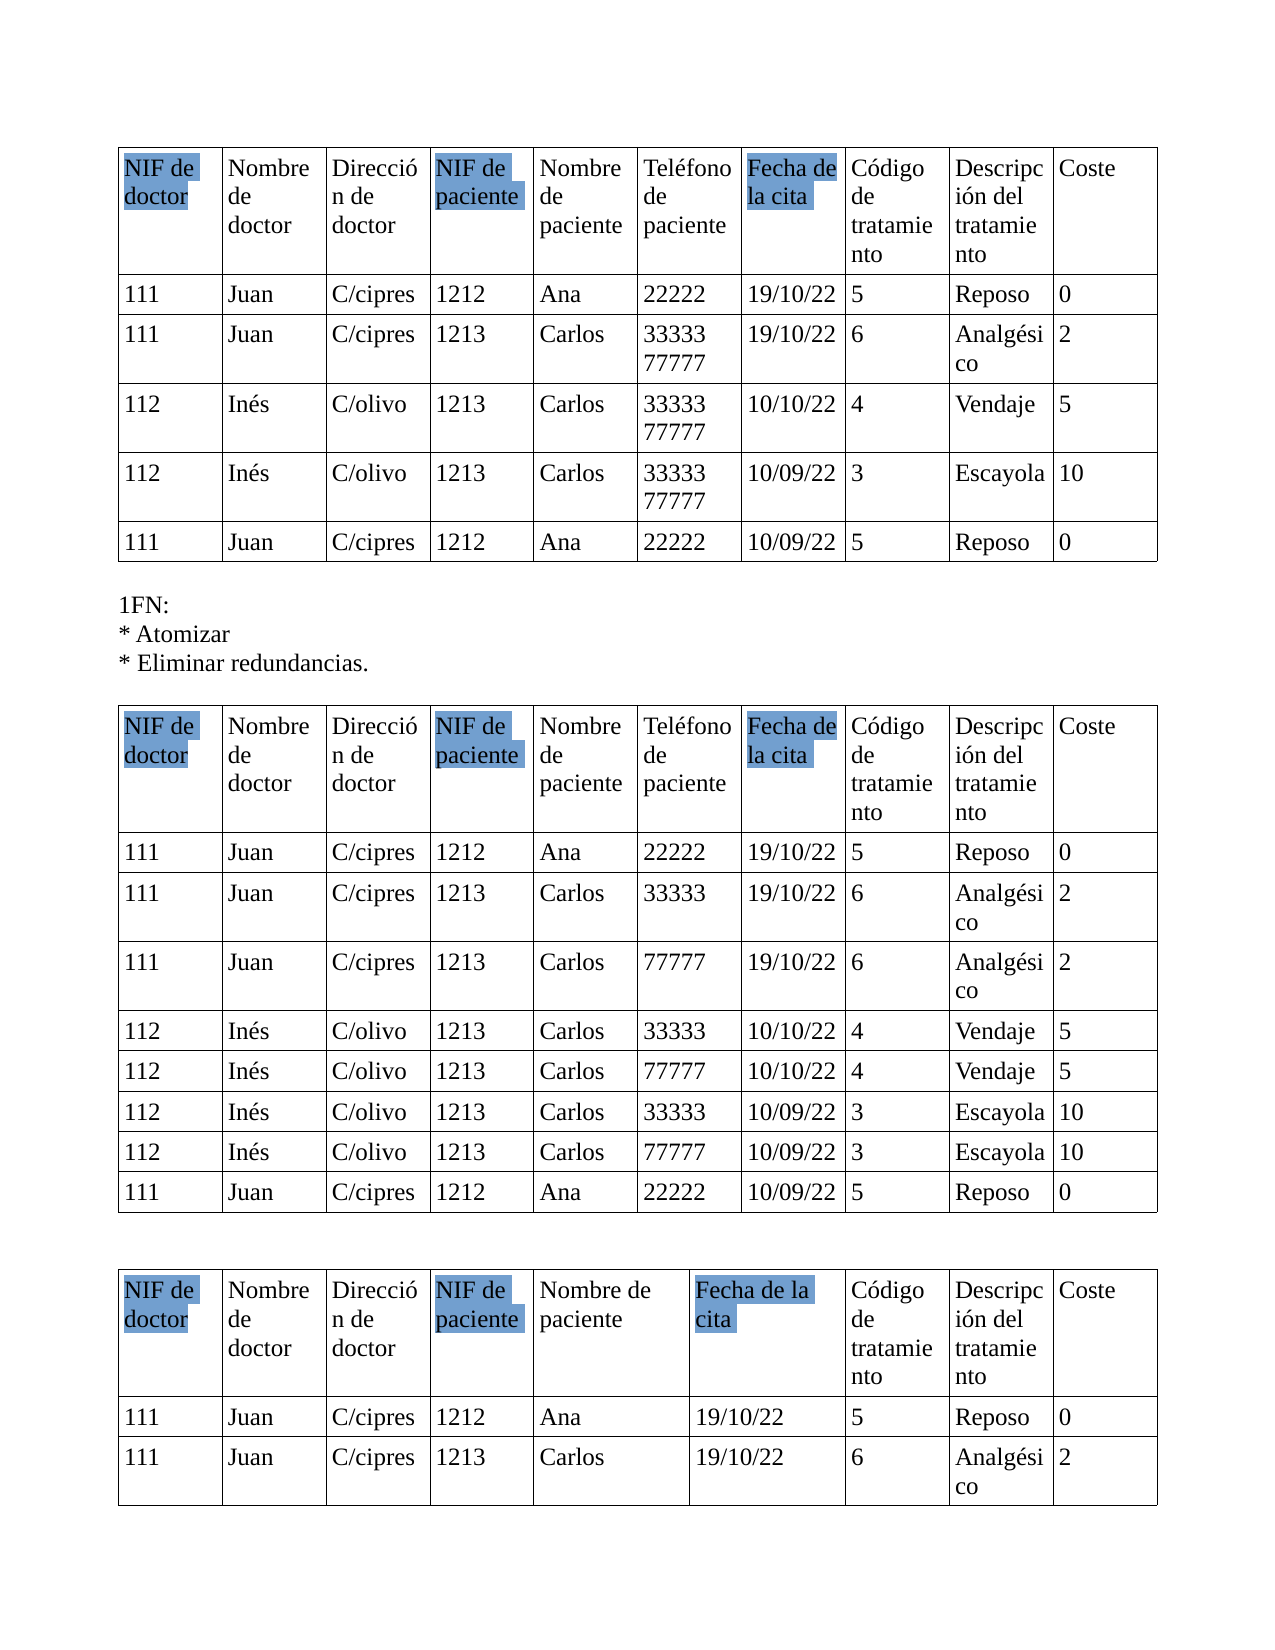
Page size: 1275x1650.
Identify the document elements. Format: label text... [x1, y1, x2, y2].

table_cell 1213 [431, 1437, 533, 1505]
table_cell Juan [223, 275, 326, 314]
table_cell Inés [223, 384, 326, 452]
table_header Nombre de doctor [223, 706, 326, 832]
table_cell 0 [1054, 275, 1157, 314]
table_cell 1213 [431, 873, 533, 941]
table_cell 6 [846, 873, 949, 941]
table_cell 112 [119, 453, 222, 521]
table_cell 2 [1054, 873, 1157, 941]
table_cell C/olivo [327, 453, 430, 521]
table_header Coste [1054, 148, 1157, 273]
table_header NIF de doctor [119, 1270, 222, 1396]
table_cell 111 [119, 1437, 222, 1505]
text 1FN: [118, 590, 1157, 619]
table_header Código de tratamiento [846, 1270, 949, 1396]
table_cell 0 [1054, 1172, 1157, 1212]
table_cell Carlos [534, 873, 637, 941]
table_cell Carlos [534, 453, 637, 521]
table_cell 19/10/22 [690, 1397, 845, 1436]
table_cell 6 [846, 1437, 949, 1505]
table_cell Ana [534, 275, 637, 314]
table_header Teléfono de paciente [638, 148, 741, 273]
table_cell 77777 [638, 942, 741, 1010]
table_cell 0 [1054, 522, 1157, 561]
table_cell 5 [846, 1397, 949, 1436]
table_cell Reposo [950, 522, 1053, 561]
table_cell C/cipres [327, 833, 430, 872]
table_cell 22222 [638, 522, 741, 561]
table_header Nombre de doctor [223, 148, 326, 273]
table_cell C/olivo [327, 1051, 430, 1091]
table_cell 10/10/22 [742, 1011, 845, 1050]
table_cell Juan [223, 833, 326, 872]
table_cell 112 [119, 1051, 222, 1091]
table_cell 10/10/22 [742, 384, 845, 452]
table_cell Escayola [950, 453, 1053, 521]
table_cell 5 [846, 275, 949, 314]
table_cell 2 [1054, 315, 1157, 383]
table_cell Juan [223, 315, 326, 383]
table_cell 1213 [431, 1051, 533, 1091]
table_cell 1212 [431, 522, 533, 561]
table_cell Carlos [534, 1051, 637, 1091]
table_cell Juan [223, 1437, 326, 1505]
table_cell Inés [223, 1011, 326, 1050]
table_cell 3 [846, 1132, 949, 1171]
table_cell 10 [1054, 453, 1157, 521]
table_cell Analgésico [950, 942, 1053, 1010]
table_cell 1213 [431, 1132, 533, 1171]
table_cell 6 [846, 315, 949, 383]
table_cell 111 [119, 275, 222, 314]
table_cell 19/10/22 [690, 1437, 845, 1505]
table_cell 1212 [431, 833, 533, 872]
table_cell 1212 [431, 275, 533, 314]
table_cell Juan [223, 1397, 326, 1436]
table_cell Carlos [534, 1011, 637, 1050]
table_cell Escayola [950, 1092, 1053, 1131]
table_header Coste [1054, 706, 1157, 832]
table_cell 112 [119, 1092, 222, 1131]
table_cell 111 [119, 942, 222, 1010]
table_cell 1212 [431, 1172, 533, 1212]
table_cell Carlos [534, 1092, 637, 1131]
table_header Nombre de paciente [534, 706, 637, 832]
table_cell Vendaje [950, 384, 1053, 452]
table_cell Ana [534, 1172, 637, 1212]
table_cell 22222 [638, 833, 741, 872]
table_cell C/olivo [327, 1092, 430, 1131]
table_cell Carlos [534, 1132, 637, 1171]
table_cell 0 [1054, 1397, 1157, 1436]
table_cell Inés [223, 1132, 326, 1171]
table_cell 19/10/22 [742, 275, 845, 314]
table_cell 111 [119, 1172, 222, 1212]
table_cell 19/10/22 [742, 833, 845, 872]
table_cell Reposo [950, 1172, 1053, 1212]
table_header Fecha de la cita [690, 1270, 845, 1396]
table_cell 10/09/22 [742, 1092, 845, 1131]
table_cell 111 [119, 833, 222, 872]
table_header Descripción del tratamiento [950, 148, 1053, 273]
table_cell Reposo [950, 833, 1053, 872]
table_header Descripción del tratamiento [950, 706, 1053, 832]
table_cell 4 [846, 384, 949, 452]
table_cell C/cipres [327, 1437, 430, 1505]
table_cell Ana [534, 833, 637, 872]
table_header NIF de doctor [119, 148, 222, 273]
table_header Nombre de paciente [534, 1270, 689, 1396]
table_cell Analgésico [950, 1437, 1053, 1505]
table_cell 1213 [431, 1092, 533, 1131]
table_cell 10/10/22 [742, 1051, 845, 1091]
table_cell 22222 [638, 275, 741, 314]
table_cell 6 [846, 942, 949, 1010]
text * Atomizar [118, 619, 1157, 648]
table_cell 10 [1054, 1092, 1157, 1131]
table_cell 10 [1054, 1132, 1157, 1171]
table_cell C/cipres [327, 1172, 430, 1212]
table_header Código de tratamiento [846, 706, 949, 832]
table_cell 1213 [431, 942, 533, 1010]
table_header Descripción del tratamiento [950, 1270, 1053, 1396]
table_cell 5 [846, 1172, 949, 1212]
table_cell C/cipres [327, 315, 430, 383]
table_cell C/cipres [327, 873, 430, 941]
table_cell 5 [1054, 384, 1157, 452]
table_cell 4 [846, 1051, 949, 1091]
table_cell C/olivo [327, 1132, 430, 1171]
table_header Dirección de doctor [327, 706, 430, 832]
table_cell 10/09/22 [742, 1132, 845, 1171]
table_cell Inés [223, 453, 326, 521]
text * Eliminar redundancias. [118, 648, 1157, 676]
table_cell 10/09/22 [742, 522, 845, 561]
table_cell 33333 [638, 1011, 741, 1050]
table_cell 33333 [638, 1092, 741, 1131]
table_cell 33333 77777 [638, 384, 741, 452]
table_cell Ana [534, 522, 637, 561]
table_cell 111 [119, 315, 222, 383]
table_cell 10/09/22 [742, 453, 845, 521]
table_cell 33333 77777 [638, 453, 741, 521]
table_cell Escayola [950, 1132, 1053, 1171]
table_header Fecha de la cita [742, 706, 845, 832]
table_cell Carlos [534, 315, 637, 383]
table_header Dirección de doctor [327, 148, 430, 273]
table_cell Ana [534, 1397, 689, 1436]
table_cell Analgésico [950, 873, 1053, 941]
table_cell 4 [846, 1011, 949, 1050]
table_header NIF de doctor [119, 706, 222, 832]
table_header Coste [1054, 1270, 1157, 1396]
table_cell 5 [846, 833, 949, 872]
table_cell 77777 [638, 1051, 741, 1091]
table_cell Reposo [950, 1397, 1053, 1436]
table_cell Juan [223, 1172, 326, 1212]
table_cell 2 [1054, 942, 1157, 1010]
table_cell 10/09/22 [742, 1172, 845, 1212]
table_cell C/cipres [327, 942, 430, 1010]
table_cell 33333 [638, 873, 741, 941]
table_cell C/cipres [327, 522, 430, 561]
table_cell 111 [119, 873, 222, 941]
table_header Teléfono de paciente [638, 706, 741, 832]
table_cell 5 [1054, 1011, 1157, 1050]
table_cell 3 [846, 453, 949, 521]
table_cell Inés [223, 1051, 326, 1091]
table_cell Carlos [534, 942, 637, 1010]
table_cell 5 [1054, 1051, 1157, 1091]
table_cell Analgésico [950, 315, 1053, 383]
table_cell 1213 [431, 453, 533, 521]
table_cell Juan [223, 873, 326, 941]
table_cell 111 [119, 1397, 222, 1436]
table_cell 1213 [431, 315, 533, 383]
table_cell 0 [1054, 833, 1157, 872]
table_header NIF de paciente [431, 706, 533, 832]
table_cell 2 [1054, 1437, 1157, 1505]
table_header NIF de paciente [431, 148, 533, 273]
table_cell 19/10/22 [742, 942, 845, 1010]
table_cell 112 [119, 384, 222, 452]
table_cell Vendaje [950, 1051, 1053, 1091]
table_cell 1213 [431, 1011, 533, 1050]
table_header Código de tratamiento [846, 148, 949, 273]
table_header Nombre de doctor [223, 1270, 326, 1396]
table_cell 112 [119, 1132, 222, 1171]
table_cell Reposo [950, 275, 1053, 314]
table_header Nombre de paciente [534, 148, 637, 273]
table_cell 3 [846, 1092, 949, 1131]
table_cell C/cipres [327, 1397, 430, 1436]
table_cell 22222 [638, 1172, 741, 1212]
table_cell Juan [223, 942, 326, 1010]
table_cell Inés [223, 1092, 326, 1131]
table_cell C/olivo [327, 384, 430, 452]
table_cell C/olivo [327, 1011, 430, 1050]
table_cell 1212 [431, 1397, 533, 1436]
table_header Fecha de la cita [742, 148, 845, 273]
table_cell 33333 77777 [638, 315, 741, 383]
table_cell Juan [223, 522, 326, 561]
table_header NIF de paciente [431, 1270, 533, 1396]
table_cell 19/10/22 [742, 873, 845, 941]
table_cell 112 [119, 1011, 222, 1050]
table_cell 77777 [638, 1132, 741, 1171]
table_cell 19/10/22 [742, 315, 845, 383]
table_cell Carlos [534, 384, 637, 452]
table_cell C/cipres [327, 275, 430, 314]
table_cell Carlos [534, 1437, 689, 1505]
table_cell 1213 [431, 384, 533, 452]
table_cell Vendaje [950, 1011, 1053, 1050]
table_header Dirección de doctor [327, 1270, 430, 1396]
table_cell 111 [119, 522, 222, 561]
table_cell 5 [846, 522, 949, 561]
